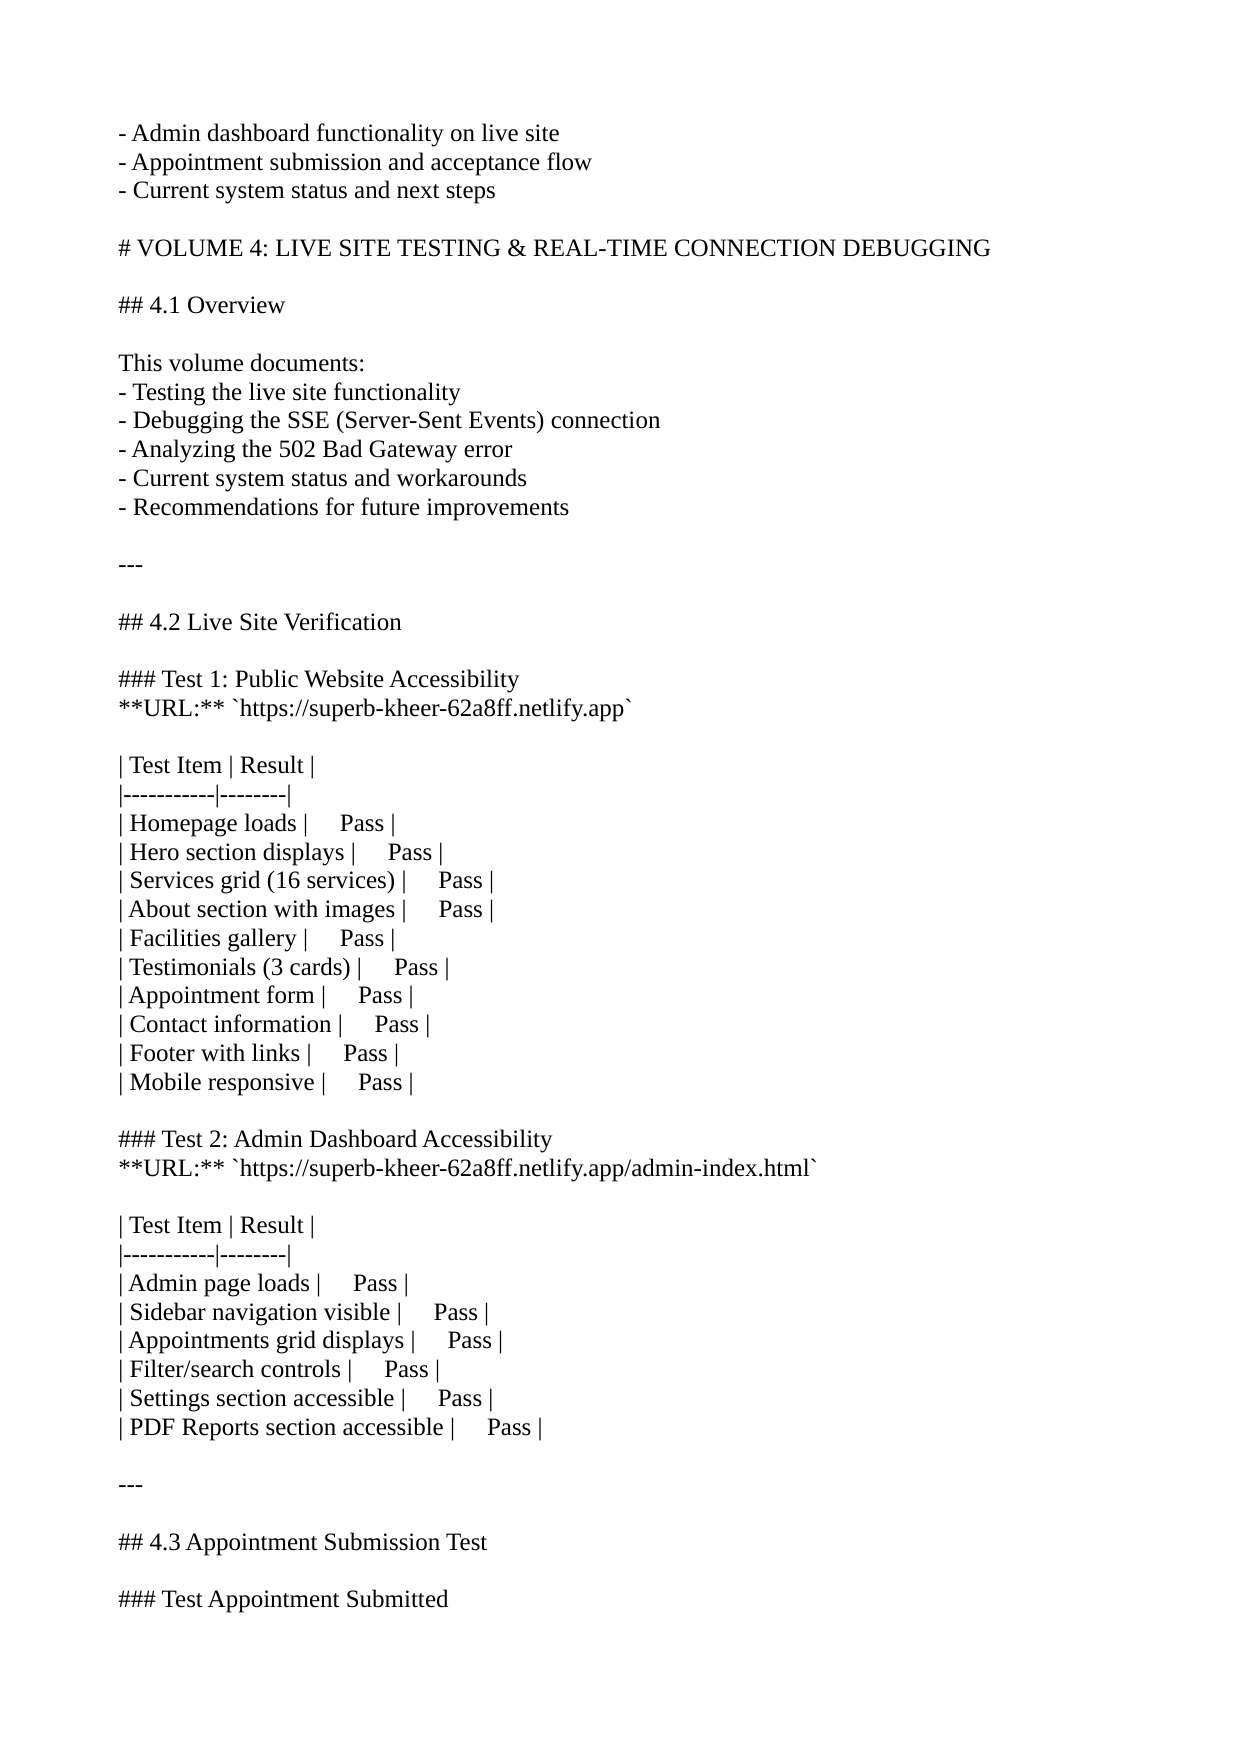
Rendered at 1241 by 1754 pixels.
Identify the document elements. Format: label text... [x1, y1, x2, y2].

text # VOLUME 4: LIVE SITE TESTING & REAL-TIME CONNECTION DEBUGGING [118, 233, 1122, 262]
text | Footer with links | ✅ Pass | [118, 1038, 1122, 1067]
text |-----------|--------| [118, 779, 1122, 808]
text | Test Item | Result | [118, 1211, 1122, 1239]
text **URL:** `https://superb-kheer-62a8ff.netlify.app/admin-index.html` [118, 1153, 1122, 1182]
text - Testing the live site functionality [118, 377, 1122, 406]
text | Hero section displays | ✅ Pass | [118, 837, 1122, 866]
text This volume documents: [118, 348, 1122, 377]
text --- [118, 1469, 1122, 1498]
text | Admin page loads | ✅ Pass | [118, 1268, 1122, 1297]
text - Current system status and workarounds [118, 463, 1122, 492]
text | Settings section accessible | ✅ Pass | [118, 1383, 1122, 1412]
text - Debugging the SSE (Server-Sent Events) connection [118, 406, 1122, 434]
text | Appointment form | ✅ Pass | [118, 981, 1122, 1009]
text ## 4.1 Overview [118, 291, 1122, 319]
text - Current system status and next steps [118, 176, 1122, 204]
text - Recommendations for future improvements [118, 492, 1122, 521]
text | Homepage loads | ✅ Pass | [118, 808, 1122, 837]
text |-----------|--------| [118, 1239, 1122, 1268]
text | Testimonials (3 cards) | ✅ Pass | [118, 952, 1122, 981]
text | About section with images | ✅ Pass | [118, 894, 1122, 923]
text ### Test 2: Admin Dashboard Accessibility [118, 1124, 1122, 1153]
text - Appointment submission and acceptance flow [118, 147, 1122, 176]
text | Contact information | ✅ Pass | [118, 1009, 1122, 1038]
text | Appointments grid displays | ✅ Pass | [118, 1326, 1122, 1354]
text ### Test Appointment Submitted [118, 1584, 1122, 1613]
text | Sidebar navigation visible | ✅ Pass | [118, 1297, 1122, 1326]
text ## 4.3 Appointment Submission Test [118, 1527, 1122, 1556]
text | Facilities gallery | ✅ Pass | [118, 923, 1122, 952]
text --- [118, 549, 1122, 578]
text | Services grid (16 services) | ✅ Pass | [118, 866, 1122, 894]
text | Mobile responsive | ✅ Pass | [118, 1067, 1122, 1096]
text | Filter/search controls | ✅ Pass | [118, 1354, 1122, 1383]
text ### Test 1: Public Website Accessibility [118, 664, 1122, 693]
text ## 4.2 Live Site Verification [118, 607, 1122, 636]
text | PDF Reports section accessible | ✅ Pass | [118, 1412, 1122, 1441]
text **URL:** `https://superb-kheer-62a8ff.netlify.app` [118, 693, 1122, 722]
text - Admin dashboard functionality on live site [118, 118, 1122, 147]
text - Analyzing the 502 Bad Gateway error [118, 434, 1122, 463]
text | Test Item | Result | [118, 751, 1122, 779]
